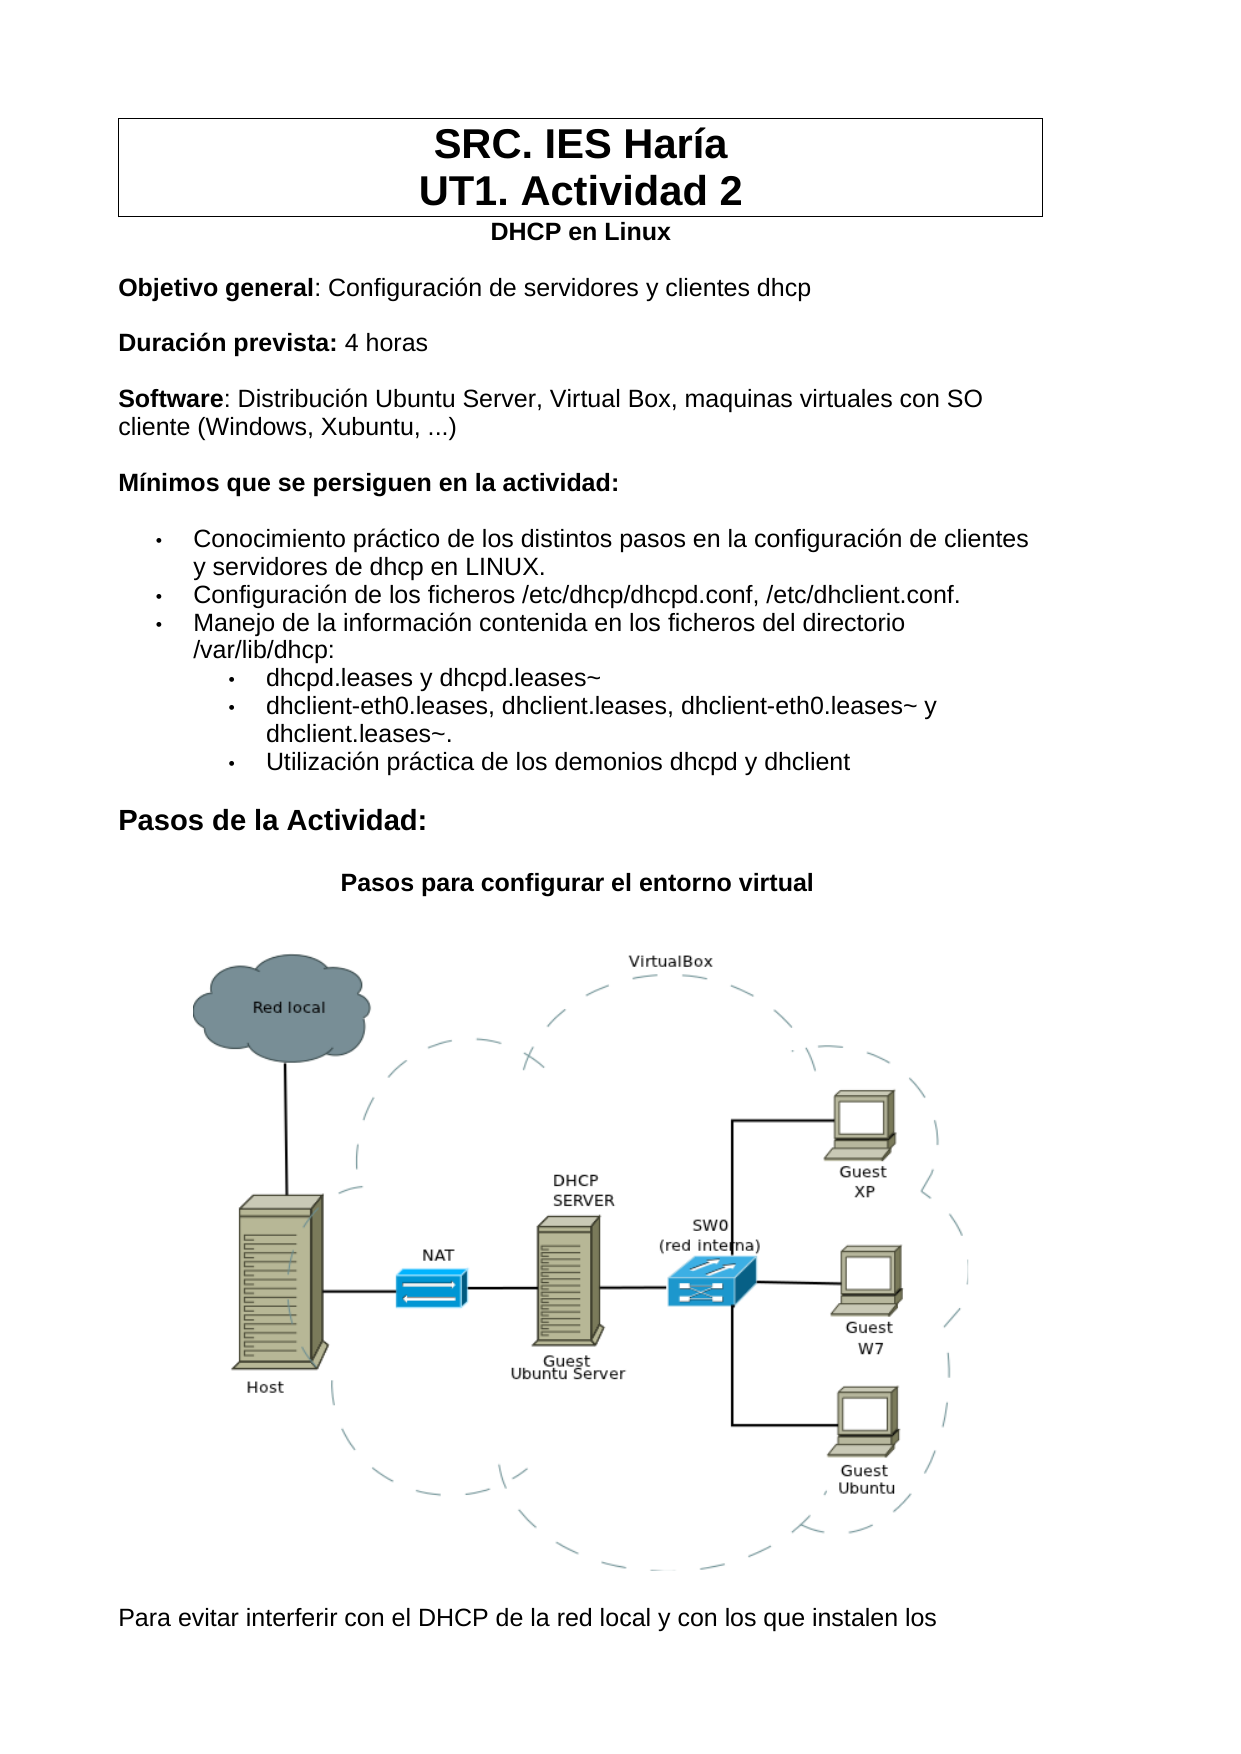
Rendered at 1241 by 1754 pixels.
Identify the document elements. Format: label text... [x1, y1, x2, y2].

text SRC. IES Haría [119, 119, 1042, 165]
text Pasos de la Actividad: [118, 804, 1043, 836]
text Mínimos que se persiguen en la actividad: [118, 469, 1043, 497]
text Para evitar interferir con el DHCP de la red local y con los que instalen los [118, 1603, 1043, 1631]
text Software: Distribución Ubuntu Server, Virtual Box, maquinas virtuales con SO cliente (Windows, Xubuntu, ...) [118, 385, 1043, 441]
text UT1. Actividad 2 [119, 165, 1042, 216]
text Objetivo general: Configuración de servidores y clientes dhcp [118, 273, 1043, 301]
list Manejo de la información contenida en los ficheros del directorio /var/lib/dhcp: [156, 608, 1043, 664]
text DHCP en Linux [118, 217, 1043, 245]
list dhclient-eth0.leases, dhclient.leases, dhclient-eth0.leases~ y dhclient.leases~. [228, 692, 1043, 748]
text Duración prevista: 4 horas [118, 329, 1043, 357]
list Conocimiento práctico de los distintos pasos en la configuración de clientes y servidores de dhcp en LINUX. [156, 524, 1043, 580]
list Utilización práctica de los demonios dhcpd y dhclient [228, 748, 1043, 776]
list dhcpd.leases y dhcpd.leases~ [228, 664, 1043, 692]
picture [193, 952, 969, 1571]
text Pasos para configurar el entorno virtual [118, 869, 1043, 897]
list Configuración de los ficheros /etc/dhcp/dhcpd.conf, /etc/dhclient.conf. [156, 580, 1043, 608]
